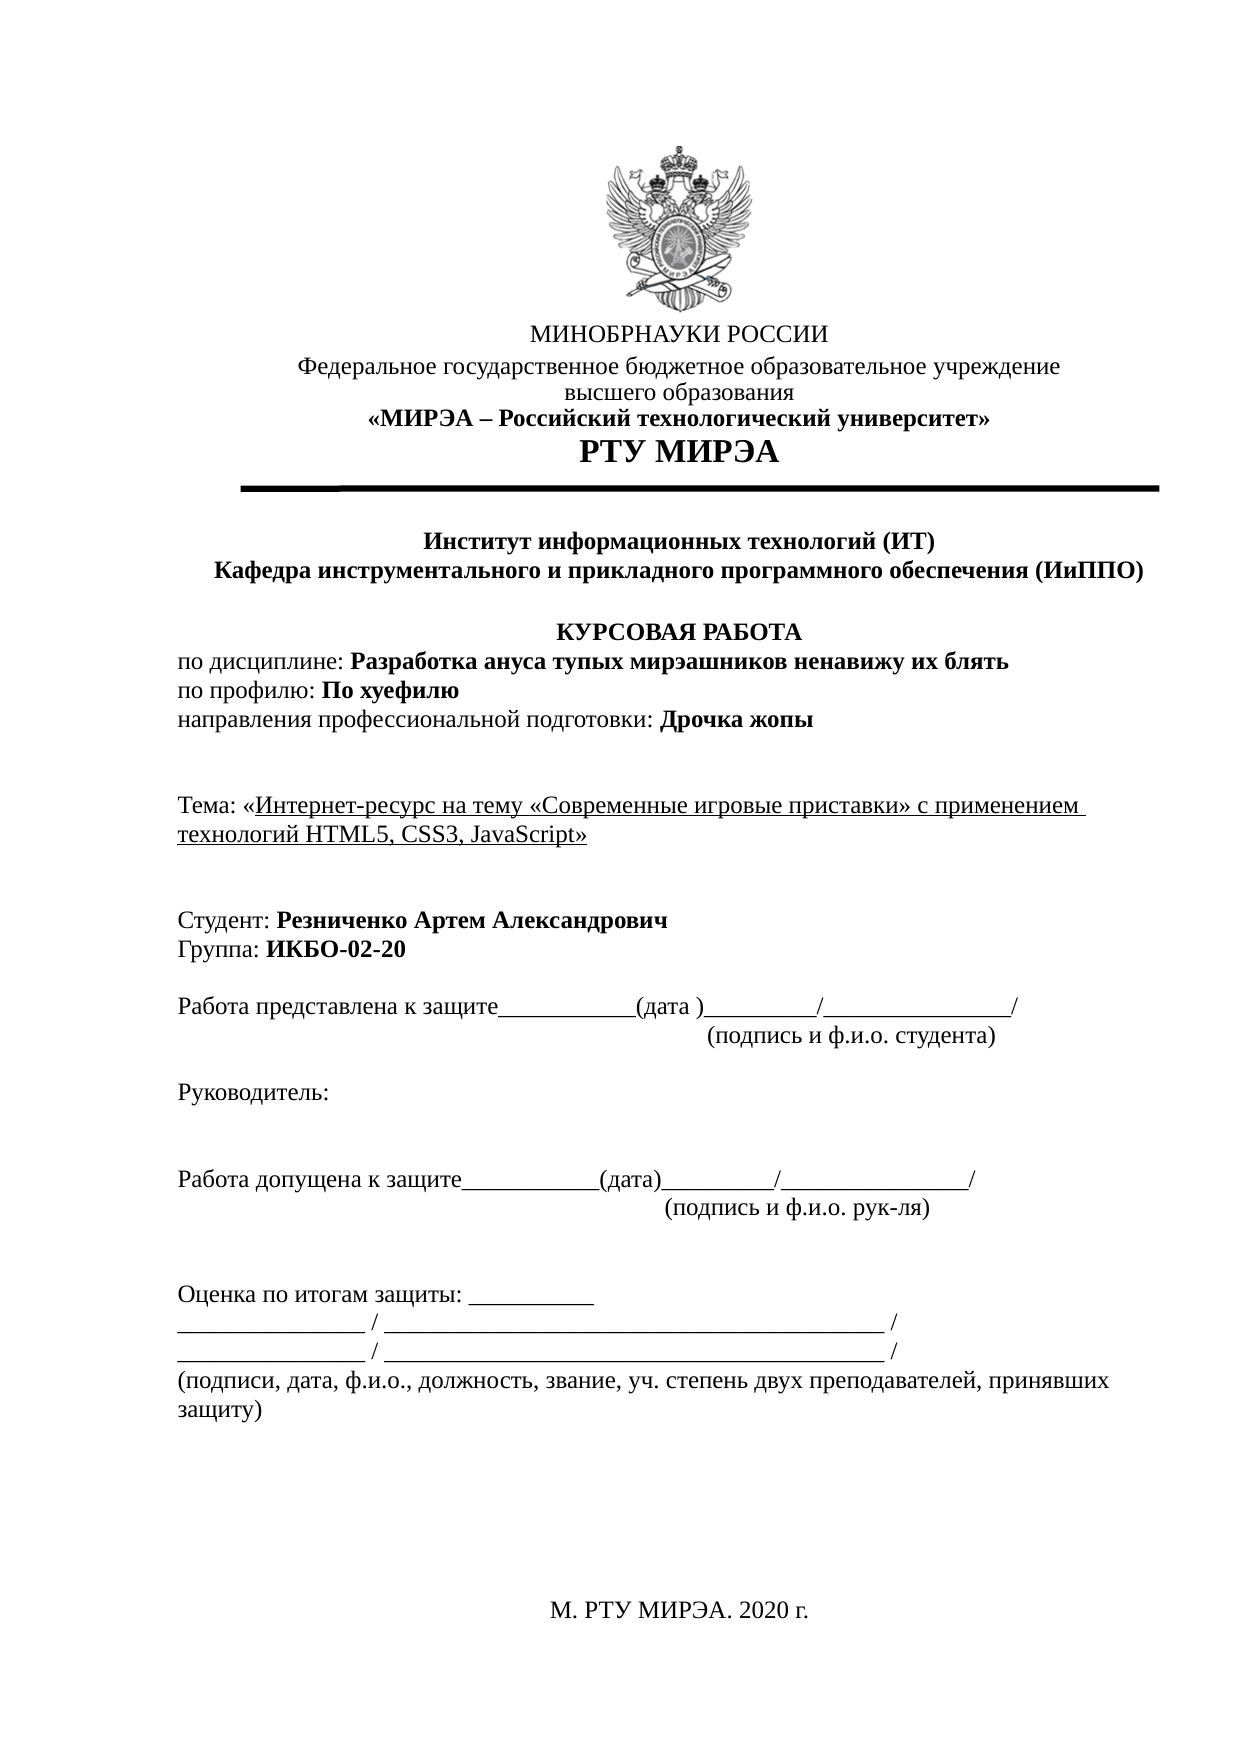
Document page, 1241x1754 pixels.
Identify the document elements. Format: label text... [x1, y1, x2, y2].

text Кафедра инструментального и прикладного программного обеспечения (ИиППО) [177, 555, 1181, 583]
text _______________ / ________________________________________ / [177, 1336, 1181, 1365]
text по профилю: По хуефилю [177, 675, 1181, 704]
text Работа представлена к защите___________(дата )_________/_______________/ [177, 991, 1181, 1020]
text _______________ / ________________________________________ / [177, 1307, 1181, 1336]
text Группа: ИКБО-02-20 [177, 934, 1181, 962]
text Институт информационных технологий (ИТ) [177, 526, 1181, 555]
table_header [753, 147, 844, 312]
text М. РТУ МИРЭА. 2020 г. [177, 1595, 1181, 1624]
table_cell МИНОБРНАУКИ РОССИИ [185, 313, 1174, 354]
text Студент: Резниченко Артем Александрович [177, 905, 1181, 934]
table_header [514, 147, 605, 312]
text Тема: «Интернет-ресурс на тему «Современные игровые приставки» с применением технологий HTML5, CSS3, JavaScript» [177, 790, 1181, 847]
table_cell Федеральное государственное бюджетное образовательное учреждение высшего образования «МИРЭА – Российский технологический университет» РТУ МИРЭА [185, 354, 1174, 526]
picture [605, 146, 753, 313]
text (подпись и ф.и.о. рук-ля) [177, 1192, 1181, 1221]
text Оценка по итогам защиты: __________ [177, 1279, 1181, 1307]
text (подпись и ф.и.о. студента) [177, 1020, 1181, 1049]
text Руководитель: [177, 1077, 1181, 1106]
text по дисциплине: Разработка ануса тупых мирэашников ненавижу их блять [177, 646, 1181, 675]
text Работа допущена к защите___________(дата)_________/_______________/ [177, 1164, 1181, 1192]
text (подписи, дата, ф.и.о., должность, звание, уч. степень двух преподавателей, принявших [177, 1365, 1181, 1394]
table_header [844, 147, 1174, 312]
text направления профессиональной подготовки: Дрочка жопы [177, 704, 1181, 732]
table_header [185, 147, 514, 312]
text защиту) [177, 1394, 1181, 1422]
text КУРСОВАЯ РАБОТА [177, 617, 1181, 646]
